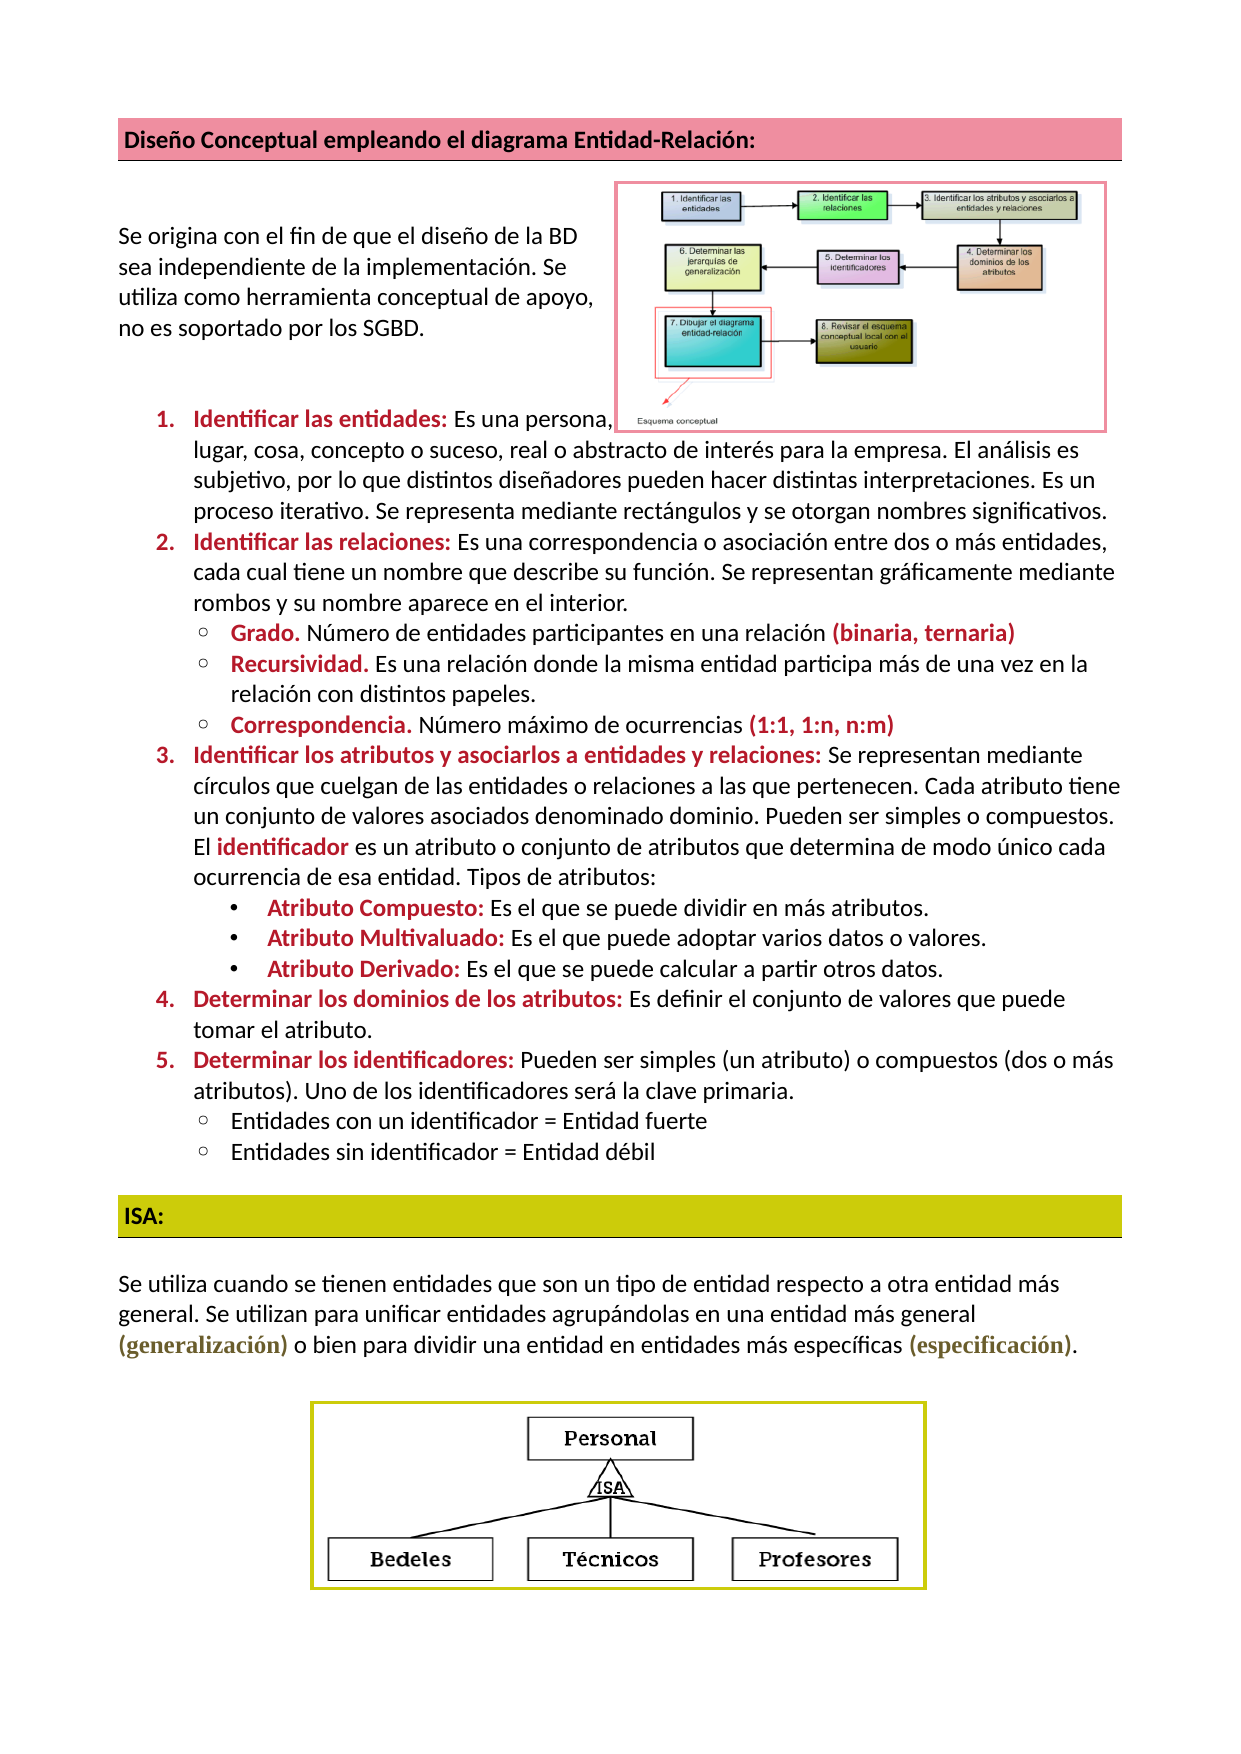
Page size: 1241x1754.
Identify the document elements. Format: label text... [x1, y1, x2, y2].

list Atributo Compuesto: Es el que se puede dividir en más atributos. [229, 892, 1122, 922]
list Entidades sin identificador = Entidad débil [193, 1136, 1122, 1167]
list Correspondencia. Número máximo de ocurrencias (1:1, 1:n, n:m) [193, 709, 1122, 739]
list Identificar las relaciones: Es una correspondencia o asociación entre dos o más entidades, cada cual tiene un nombre que describe su función. Se representan gráficamente mediante rombos y su nombre aparece en el interior. [156, 526, 1122, 617]
list Grado. Número de entidades participantes en una relación (binaria, ternaria) [193, 617, 1122, 648]
list Entidades con un identificador = Entidad fuerte [193, 1106, 1122, 1136]
text Se utiliza cuando se tienen entidades que son un tipo de entidad respecto a otra entidad más general. Se utilizan para unificar entidades agrupándolas en una entidad más general (generalización) o bien para dividir una entidad en entidades más específicas (especificación). [118, 1268, 1122, 1360]
list Determinar los identificadores: Pueden ser simples (un atributo) o compuestos (dos o más atributos). Uno de los identificadores será la clave primaria. [156, 1044, 1122, 1106]
list Determinar los dominios de los atributos: Es definir el conjunto de valores que puede tomar el atributo. [156, 983, 1122, 1044]
list Atributo Derivado: Es el que se puede calcular a partir otros datos. [229, 953, 1122, 983]
list Identificar los atributos y asociarlos a entidades y relaciones: Se representan mediante círculos que cuelgan de las entidades o relaciones a las que pertenecen. Cada atributo tiene un conjunto de valores asociados denominado dominio. Pueden ser simples o compuestos. El identificador es un atributo o conjunto de atributos que determina de modo único cada ocurrencia de esa entidad. Tipos de atributos: [156, 739, 1122, 892]
text Se origina con el fin de que el diseño de la BD sea independiente de la implementación. Se utiliza como herramienta conceptual de apoyo, no es soportado por los SGBD. [118, 220, 614, 342]
table_header Diseño Conceptual empleando el diagrama Entidad-Relación: [118, 118, 1122, 160]
list Atributo Multivaluado: Es el que puede adoptar varios datos o valores. [229, 922, 1122, 953]
list Recursividad. Es una relación donde la misma entidad participa más de una vez en la relación con distintos papeles. [193, 648, 1122, 709]
list Identificar las entidades: Es una persona, lugar, cosa, concepto o suceso, real o abstracto de interés para la empresa. El análisis es subjetivo, por lo que distintos diseñadores pueden hacer distintas interpretaciones. Es un proceso iterativo. Se representa mediante rectángulos y se otorgan nombres significativos. [156, 403, 1122, 526]
table_header ISA: [118, 1195, 1122, 1237]
